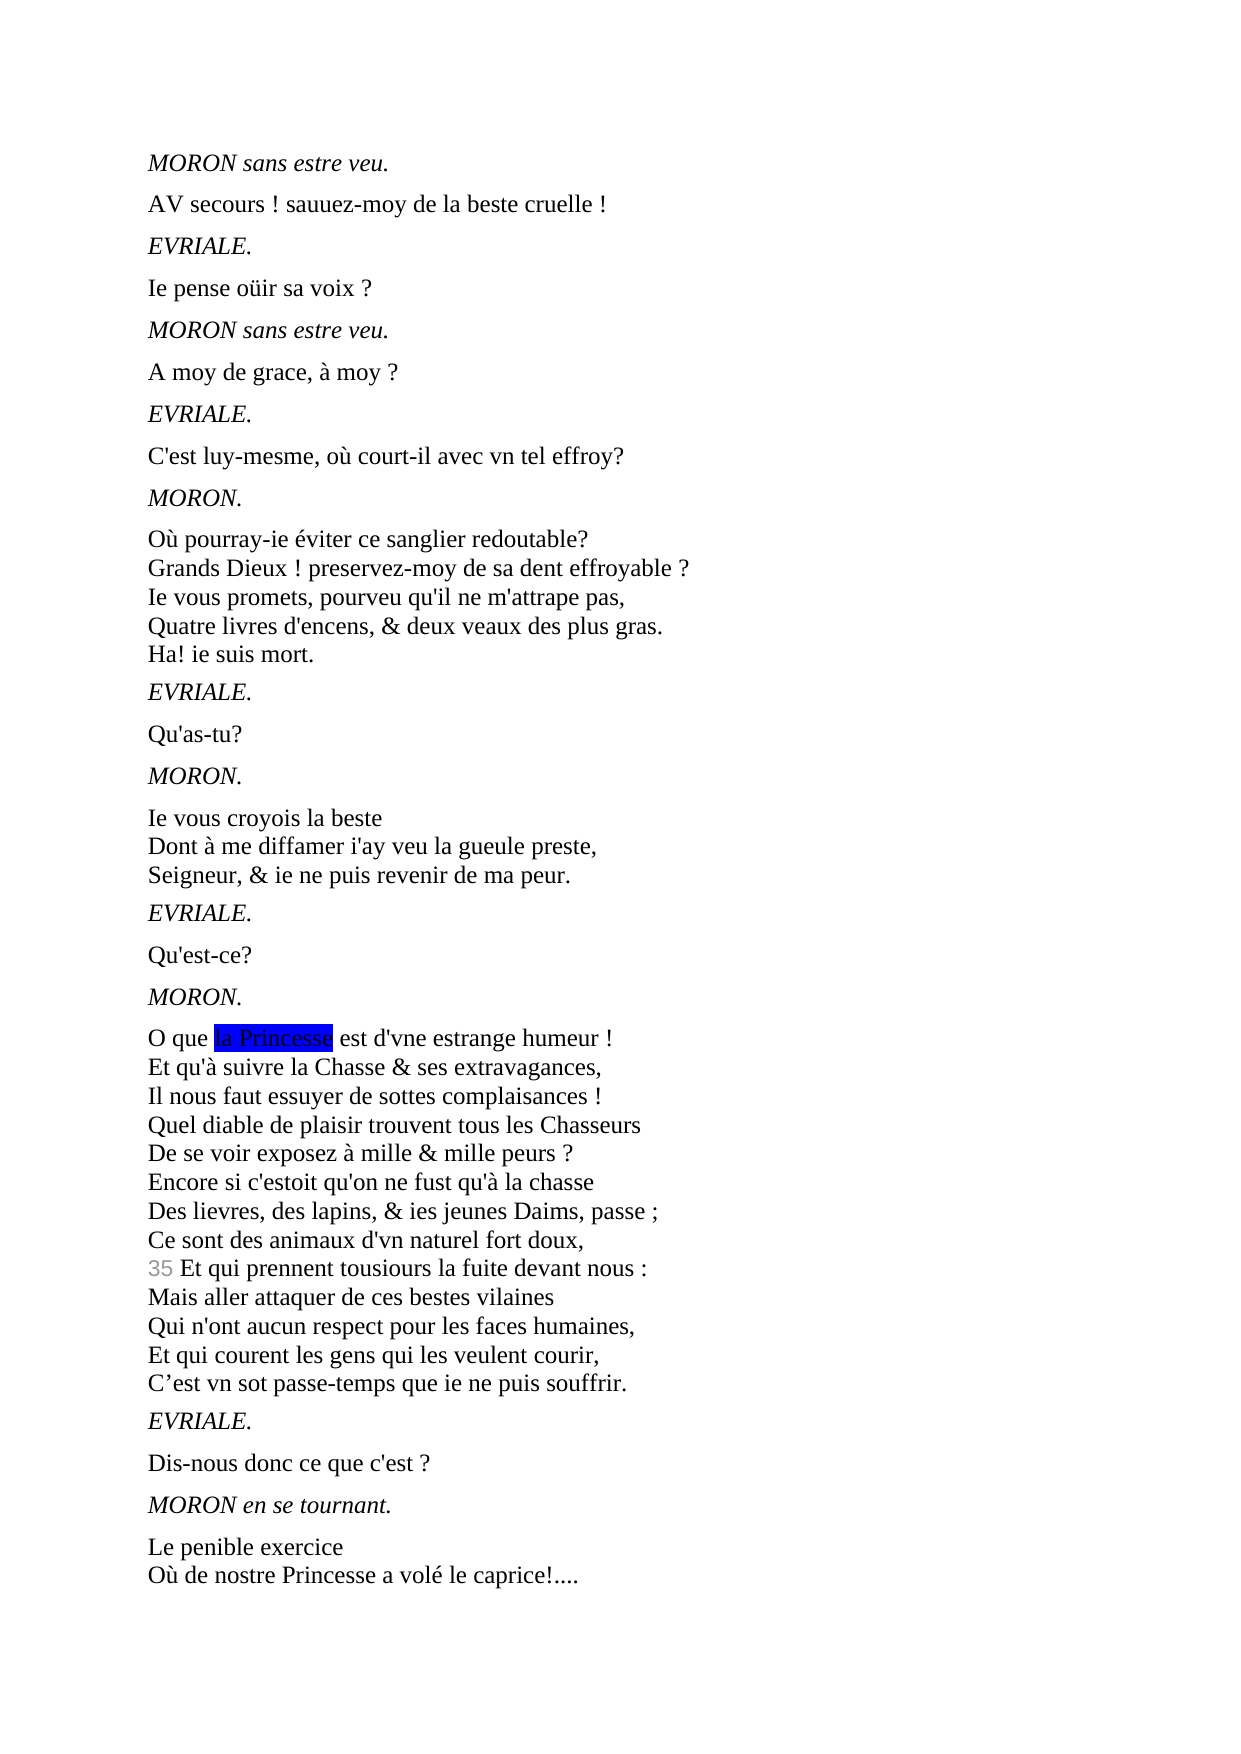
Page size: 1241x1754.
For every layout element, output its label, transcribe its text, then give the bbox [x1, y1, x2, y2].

text EVRIALE. [148, 898, 1093, 927]
text MORON. [148, 483, 1093, 511]
text A moy de grace, à moy ? [148, 357, 1093, 386]
text Qu'as-tu? [148, 719, 1093, 748]
text MORON sans estre veu. [148, 315, 1093, 344]
text EVRIALE. [148, 399, 1093, 428]
text Ie vous croyois la beste Dont à me diffamer i'ay veu la gueule preste, Seigneur, & ie ne puis revenir de ma peur. [148, 803, 1093, 889]
text O que la Princesse est d'vne estrange humeur ! Et qu'à suivre la Chasse & ses extravagances, Il nous faut essuyer de sottes complaisances ! Quel diable de plaisir trouvent tous les Chasseurs De se voir exposez à mille & mille peurs ? Encore si c'estoit qu'on ne fust qu'à la chasse Des lievres, des lapins, & ies jeunes Daims, passe ; Ce sont des animaux d'vn naturel fort doux, 35 Et qui prennent tousiours la fuite devant nous : Mais aller attaquer de ces bestes vilaines Qui n'ont aucun respect pour les faces humaines, Et qui courent les gens qui les veulent courir, C’est vn sot passe-temps que ie ne puis souffrir. [148, 1023, 1093, 1397]
text MORON sans estre veu. [148, 148, 1093, 176]
text Le penible exercice Où de nostre Princesse a volé le caprice!.... [148, 1532, 1093, 1589]
text MORON en se tournant. [148, 1490, 1093, 1518]
text Où pourray-ie éviter ce sanglier redoutable? Grands Dieux ! preservez-moy de sa dent effroyable ? Ie vous promets, pourveu qu'il ne m'attrape pas, Quatre livres d'encens, & deux veaux des plus gras. Ha! ie suis mort. [148, 524, 1093, 668]
text Ie pense oüir sa voix ? [148, 273, 1093, 302]
text AV secours ! sauuez-moy de la beste cruelle ! [148, 189, 1093, 218]
text C'est luy-mesme, où court-il avec vn tel effroy? [148, 441, 1093, 469]
text MORON. [148, 982, 1093, 1010]
text Dis-nous donc ce que c'est ? [148, 1448, 1093, 1477]
text EVRIALE. [148, 1406, 1093, 1435]
text MORON. [148, 761, 1093, 789]
text Qu'est-ce? [148, 940, 1093, 968]
text EVRIALE. [148, 231, 1093, 260]
text EVRIALE. [148, 677, 1093, 706]
